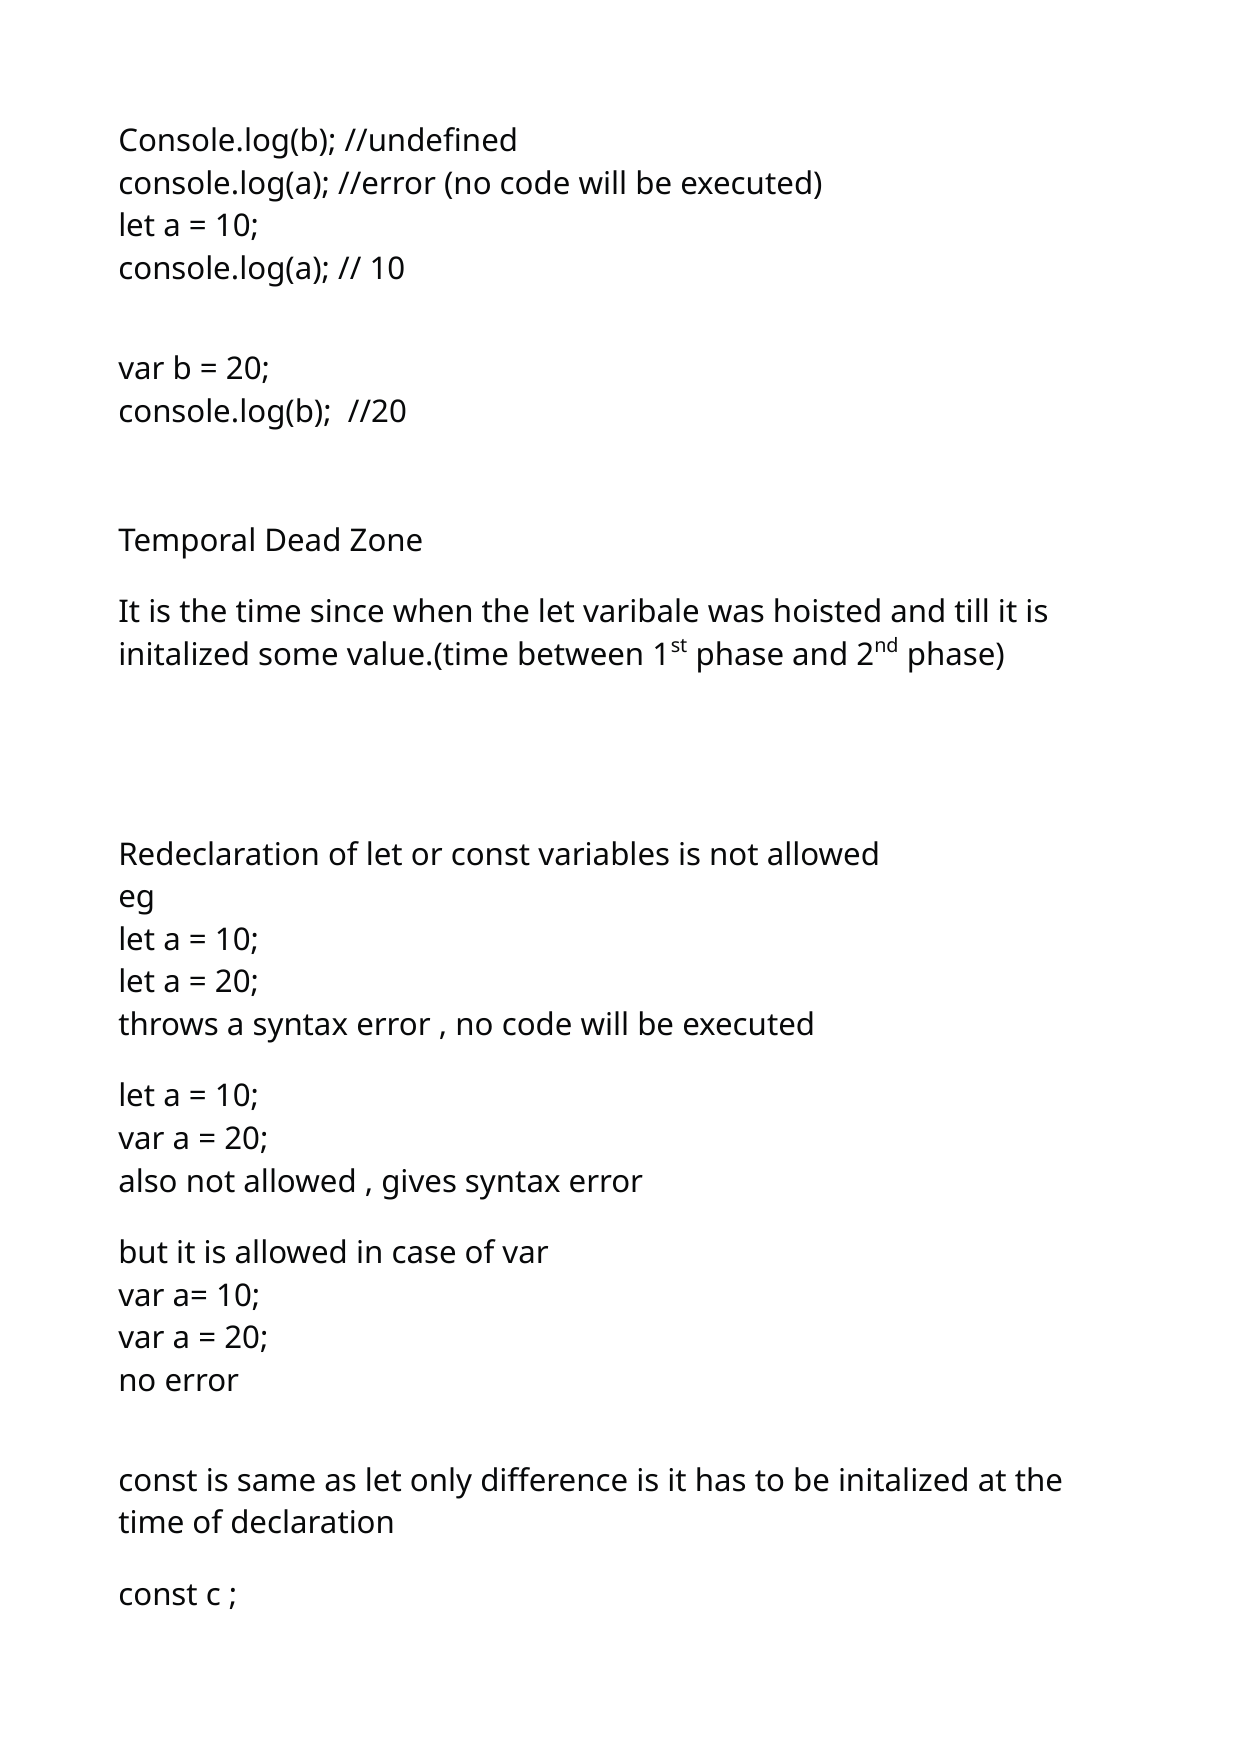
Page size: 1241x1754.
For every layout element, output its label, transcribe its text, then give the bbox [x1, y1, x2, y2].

text const is same as let only difference is it has to be initalized at the time of declaration [118, 1458, 1122, 1543]
text var a= 10; [118, 1273, 1122, 1315]
text console.log(b); //20 [118, 389, 1122, 431]
text Temporal Dead Zone [118, 517, 1122, 560]
text var a = 20; [118, 1116, 1122, 1159]
text var b = 20; [118, 346, 1122, 389]
text Redeclaration of let or const variables is not allowed [118, 832, 1122, 874]
text console.log(a); //error (no code will be executed) [118, 161, 1122, 203]
text const c ; [118, 1572, 1122, 1614]
text also not allowed , gives syntax error [118, 1159, 1122, 1201]
text It is the time since when the let varibale was hoisted and till it is initalized some value.(time between 1st phase and 2nd phase) [118, 589, 1122, 674]
text let a = 10; [118, 917, 1122, 959]
text let a = 10; [118, 1073, 1122, 1116]
text Console.log(b); //undefined [118, 118, 1122, 161]
text throws a syntax error , no code will be executed [118, 1002, 1122, 1045]
text eg [118, 874, 1122, 917]
text no error [118, 1358, 1122, 1400]
text var a = 20; [118, 1315, 1122, 1358]
text let a = 20; [118, 959, 1122, 1002]
text let a = 10; [118, 203, 1122, 246]
text console.log(a); // 10 [118, 246, 1122, 288]
text but it is allowed in case of var [118, 1230, 1122, 1273]
